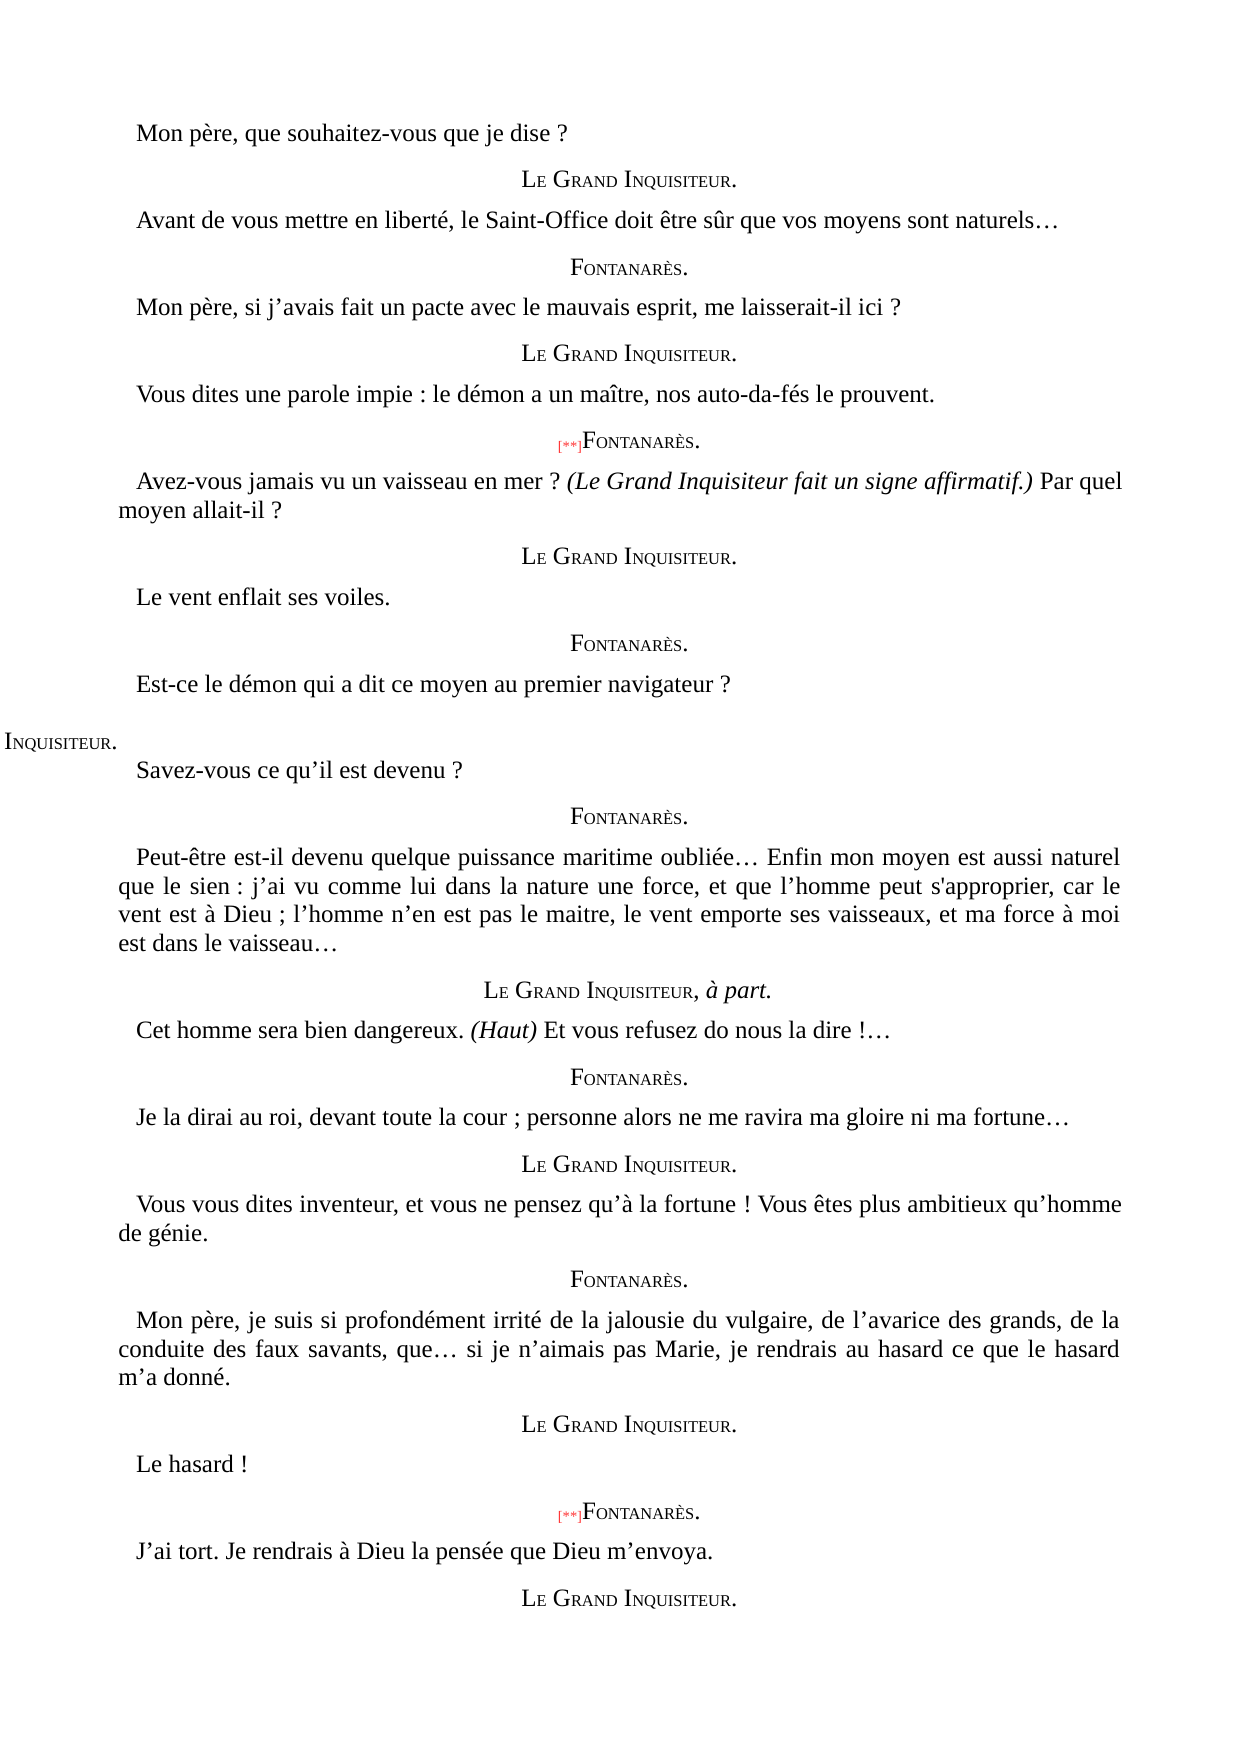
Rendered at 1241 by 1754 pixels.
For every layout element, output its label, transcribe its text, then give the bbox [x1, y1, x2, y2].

text Cet homme sera bien dangereux. (Haut) Et vous refusez do nous la dire !… [118, 1015, 1122, 1044]
text Est-ce le démon qui a dit ce moyen au premier navigateur ? [118, 669, 1122, 697]
text Fontanarès. [118, 801, 1122, 830]
text J’ai tort. Je rendrais à Dieu la pensée que Dieu m’envoya. [118, 1536, 1122, 1565]
text Fontanarès. [118, 628, 1122, 657]
text Mon père, que souhaitez-vous que je dise ? [118, 118, 1122, 147]
text Le hasard ! [118, 1449, 1122, 1478]
text Peut-être est-il devenu quelque puissance maritime oubliée… Enfin mon moyen est aussi naturel que le sien : j’ai vu comme lui dans la nature une force, et que l’homme peut s'approprier, car le vent est à Dieu ; l’homme n’en est pas le maitre, le vent emporte ses vaisseaux, et ma force à moi est dans le vaisseau… [118, 842, 1122, 957]
text Fontanarès. [118, 1062, 1122, 1090]
text Le Grand Inquisiteur. [118, 1409, 1122, 1438]
text Le Grand Inquisiteur. [118, 541, 1122, 570]
text Vous vous dites inventeur, et vous ne pensez qu’à la fortune ! Vous êtes plus ambitieux qu’homme de génie. [118, 1189, 1122, 1247]
text Vous dites une parole impie : le démon a un maître, nos auto-da-fés le prouvent. [118, 379, 1122, 408]
text [**]Fontanarès. [118, 1496, 1122, 1524]
text Fontanarès. [118, 1264, 1122, 1293]
text Mon père, je suis si profondément irrité de la jalousie du vulgaire, de l’avarice des grands, de la conduite des faux savants, que… si je n’aimais pas Marie, je rendrais au hasard ce que le hasard m’a donné. [118, 1305, 1122, 1391]
text Le Grand Inquisiteur. [118, 164, 1122, 193]
text [**]Fontanarès. [118, 426, 1122, 454]
text Fontanarès. [118, 252, 1122, 280]
text Le Grand Inquisiteur. [118, 1583, 1122, 1612]
text Le Grand Inquisiteur. [0, 726, 1122, 755]
text Le vent enflait ses voiles. [118, 582, 1122, 611]
text Le Grand Inquisiteur. [118, 338, 1122, 367]
text Mon père, si j’avais fait un pacte avec le mauvais esprit, me laisserait-il ici ? [118, 292, 1122, 321]
text Je la dirai au roi, devant toute la cour ; personne alors ne me ravira ma gloire ni ma fortune… [118, 1102, 1122, 1131]
text Savez-vous ce qu’il est devenu ? [118, 755, 1122, 784]
text Avant de vous mettre en liberté, le Saint-Office doit être sûr que vos moyens sont naturels… [118, 205, 1122, 234]
text Avez-vous jamais vu un vaisseau en mer ? (Le Grand Inquisiteur fait un signe affirmatif.) Par quel moyen allait-il ? [118, 466, 1122, 523]
text Le Grand Inquisiteur. [118, 1149, 1122, 1177]
text Le Grand Inquisiteur, à part. [118, 975, 1122, 1003]
